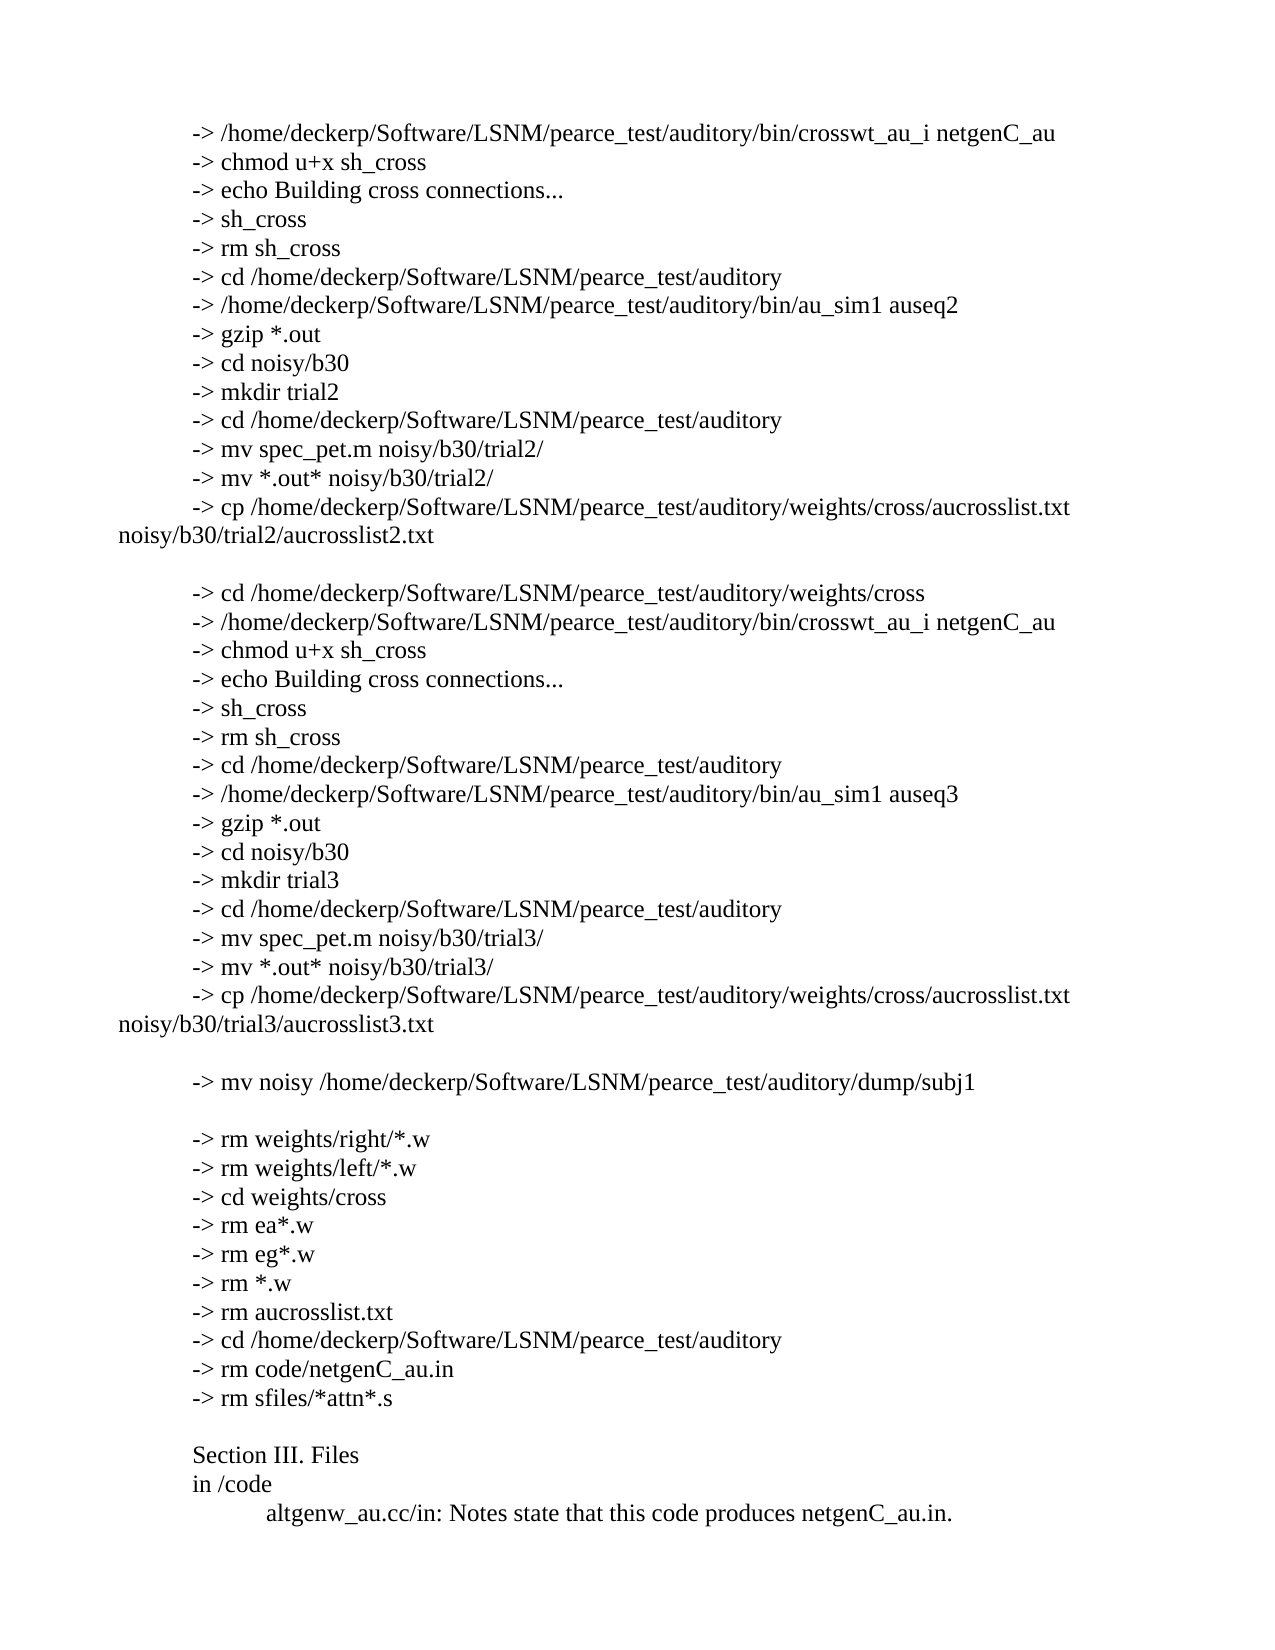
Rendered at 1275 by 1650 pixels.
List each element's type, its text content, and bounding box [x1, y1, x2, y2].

text -> cd weights/cross [118, 1182, 1157, 1211]
text -> echo Building cross connections... [118, 176, 1157, 204]
text -> mv *.out* noisy/b30/trial2/ [118, 463, 1157, 492]
text -> /home/deckerp/Software/LSNM/pearce_test/auditory/bin/crosswt_au_i netgenC_au [118, 607, 1157, 636]
text -> rm sh_cross [118, 722, 1157, 751]
text -> gzip *.out [118, 808, 1157, 837]
text -> rm ea*.w [118, 1211, 1157, 1239]
text -> chmod u+x sh_cross [118, 636, 1157, 664]
text -> gzip *.out [118, 319, 1157, 348]
text -> mv spec_pet.m noisy/b30/trial2/ [118, 434, 1157, 463]
text -> mkdir trial3 [118, 866, 1157, 894]
text Section III. Files [118, 1441, 1157, 1469]
text -> cd /home/deckerp/Software/LSNM/pearce_test/auditory/weights/cross [118, 578, 1157, 607]
text -> sh_cross [118, 204, 1157, 233]
text -> cd /home/deckerp/Software/LSNM/pearce_test/auditory [118, 406, 1157, 434]
text -> cp /home/deckerp/Software/LSNM/pearce_test/auditory/weights/cross/aucrosslist.txt noisy/b30/trial3/aucrosslist3.txt [118, 981, 1157, 1038]
text altgenw_au.cc/in: Notes state that this code produces netgenC_au.in. [118, 1498, 1157, 1527]
text -> rm aucrosslist.txt [118, 1297, 1157, 1326]
text -> /home/deckerp/Software/LSNM/pearce_test/auditory/bin/crosswt_au_i netgenC_au [118, 118, 1157, 147]
text -> cd noisy/b30 [118, 837, 1157, 866]
text -> mv spec_pet.m noisy/b30/trial3/ [118, 923, 1157, 952]
text -> rm sfiles/*attn*.s [118, 1383, 1157, 1412]
text -> rm code/netgenC_au.in [118, 1354, 1157, 1383]
text -> cd /home/deckerp/Software/LSNM/pearce_test/auditory [118, 894, 1157, 923]
text -> rm sh_cross [118, 233, 1157, 262]
text -> rm *.w [118, 1268, 1157, 1297]
text -> mv noisy /home/deckerp/Software/LSNM/pearce_test/auditory/dump/subj1 [118, 1067, 1157, 1096]
text -> mkdir trial2 [118, 377, 1157, 406]
text -> cd /home/deckerp/Software/LSNM/pearce_test/auditory [118, 262, 1157, 291]
text -> rm eg*.w [118, 1239, 1157, 1268]
text -> sh_cross [118, 693, 1157, 722]
text in /code [118, 1469, 1157, 1498]
text -> cd /home/deckerp/Software/LSNM/pearce_test/auditory [118, 751, 1157, 779]
text -> /home/deckerp/Software/LSNM/pearce_test/auditory/bin/au_sim1 auseq2 [118, 291, 1157, 319]
text -> cd noisy/b30 [118, 348, 1157, 377]
text -> rm weights/right/*.w [118, 1124, 1157, 1153]
text -> cd /home/deckerp/Software/LSNM/pearce_test/auditory [118, 1326, 1157, 1354]
text -> mv *.out* noisy/b30/trial3/ [118, 952, 1157, 981]
text -> rm weights/left/*.w [118, 1153, 1157, 1182]
text -> cp /home/deckerp/Software/LSNM/pearce_test/auditory/weights/cross/aucrosslist.txt noisy/b30/trial2/aucrosslist2.txt [118, 492, 1157, 549]
text -> chmod u+x sh_cross [118, 147, 1157, 176]
text -> echo Building cross connections... [118, 664, 1157, 693]
text -> /home/deckerp/Software/LSNM/pearce_test/auditory/bin/au_sim1 auseq3 [118, 779, 1157, 808]
